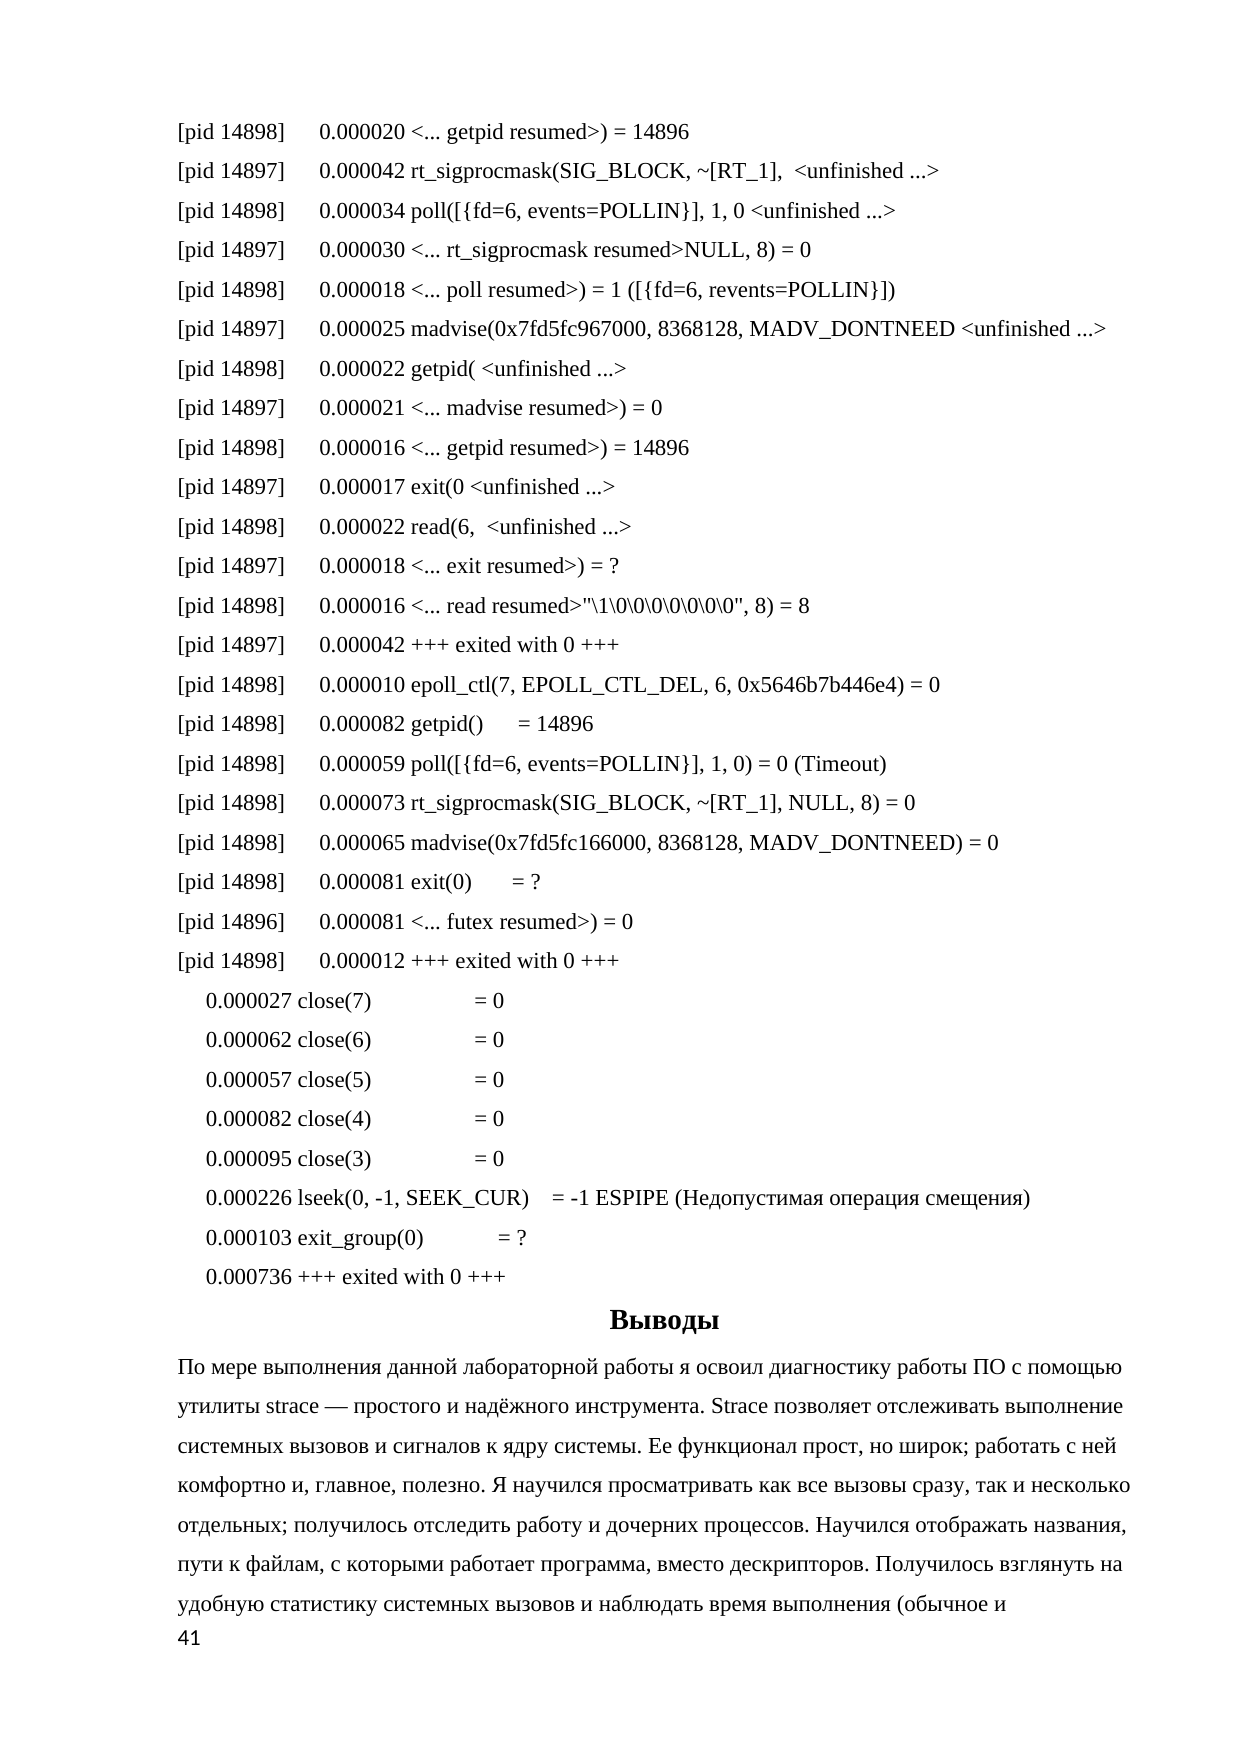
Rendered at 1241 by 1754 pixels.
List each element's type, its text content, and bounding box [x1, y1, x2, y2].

text [pid 14898] 0.000081 exit(0) = ? [177, 868, 1152, 894]
text 0.000082 close(4) = 0 [177, 1105, 1152, 1131]
text [pid 14898] 0.000016 <... getpid resumed>) = 14896 [177, 434, 1152, 460]
text 0.000095 close(3) = 0 [177, 1144, 1152, 1171]
text Выводы [177, 1302, 1152, 1336]
text 0.000226 lseek(0, -1, SEEK_CUR) = -1 ESPIPE (Недопустимая операция смещения) [177, 1184, 1152, 1210]
text [pid 14898] 0.000082 getpid() = 14896 [177, 710, 1152, 737]
text [pid 14897] 0.000042 +++ exited with 0 +++ [177, 631, 1152, 658]
text 0.000057 close(5) = 0 [177, 1066, 1152, 1092]
text [pid 14898] 0.000073 rt_sigprocmask(SIG_BLOCK, ~[RT_1], NULL, 8) = 0 [177, 789, 1152, 816]
text [pid 14898] 0.000012 +++ exited with 0 +++ [177, 947, 1152, 973]
text [pid 14898] 0.000065 madvise(0x7fd5fc166000, 8368128, MADV_DONTNEED) = 0 [177, 829, 1152, 855]
text [pid 14897] 0.000018 <... exit resumed>) = ? [177, 552, 1152, 579]
text [pid 14898] 0.000034 poll([{fd=6, events=POLLIN}], 1, 0 <unfinished ...> [177, 197, 1152, 223]
text [pid 14898] 0.000022 read(6, <unfinished ...> [177, 513, 1152, 539]
text [pid 14897] 0.000017 exit(0 <unfinished ...> [177, 473, 1152, 500]
text 0.000736 +++ exited with 0 +++ [177, 1263, 1152, 1289]
text [pid 14898] 0.000018 <... poll resumed>) = 1 ([{fd=6, revents=POLLIN}]) [177, 276, 1152, 302]
text [pid 14898] 0.000016 <... read resumed>"\1\0\0\0\0\0\0\0", 8) = 8 [177, 592, 1152, 618]
text 0.000062 close(6) = 0 [177, 1026, 1152, 1052]
text [pid 14898] 0.000010 epoll_ctl(7, EPOLL_CTL_DEL, 6, 0x5646b7b446e4) = 0 [177, 671, 1152, 697]
text [pid 14897] 0.000042 rt_sigprocmask(SIG_BLOCK, ~[RT_1], <unfinished ...> [177, 158, 1152, 184]
text [pid 14898] 0.000022 getpid( <unfinished ...> [177, 355, 1152, 381]
text [pid 14896] 0.000081 <... futex resumed>) = 0 [177, 908, 1152, 934]
text [pid 14898] 0.000059 poll([{fd=6, events=POLLIN}], 1, 0) = 0 (Timeout) [177, 750, 1152, 776]
text 0.000027 close(7) = 0 [177, 987, 1152, 1013]
text [pid 14898] 0.000020 <... getpid resumed>) = 14896 [177, 118, 1152, 144]
text [pid 14897] 0.000021 <... madvise resumed>) = 0 [177, 394, 1152, 421]
text 0.000103 exit_group(0) = ? [177, 1223, 1152, 1250]
text [pid 14897] 0.000025 madvise(0x7fd5fc967000, 8368128, MADV_DONTNEED <unfinished ...> [177, 316, 1152, 342]
text По мере выполнения данной лабораторной работы я освоил диагностику работы ПО с помощью утилиты strace — простого и надёжного инструмента. Strace позволяет отслеживать выполнение системных вызовов и сигналов к ядру системы. Ее функционал прост, но широк; работать с ней комфортно и, главное, полезно. Я научился просматривать как все вызовы сразу, так и несколько отдельных; получилось отследить работу и дочерних процессов. Научился отображать названия, пути к файлам, с которыми работает программа, вместо дескрипторов. Получилось взглянуть на удобную статистику системных вызовов и наблюдать время выполнения (обычное и [177, 1353, 1152, 1616]
text [pid 14897] 0.000030 <... rt_sigprocmask resumed>NULL, 8) = 0 [177, 237, 1152, 263]
